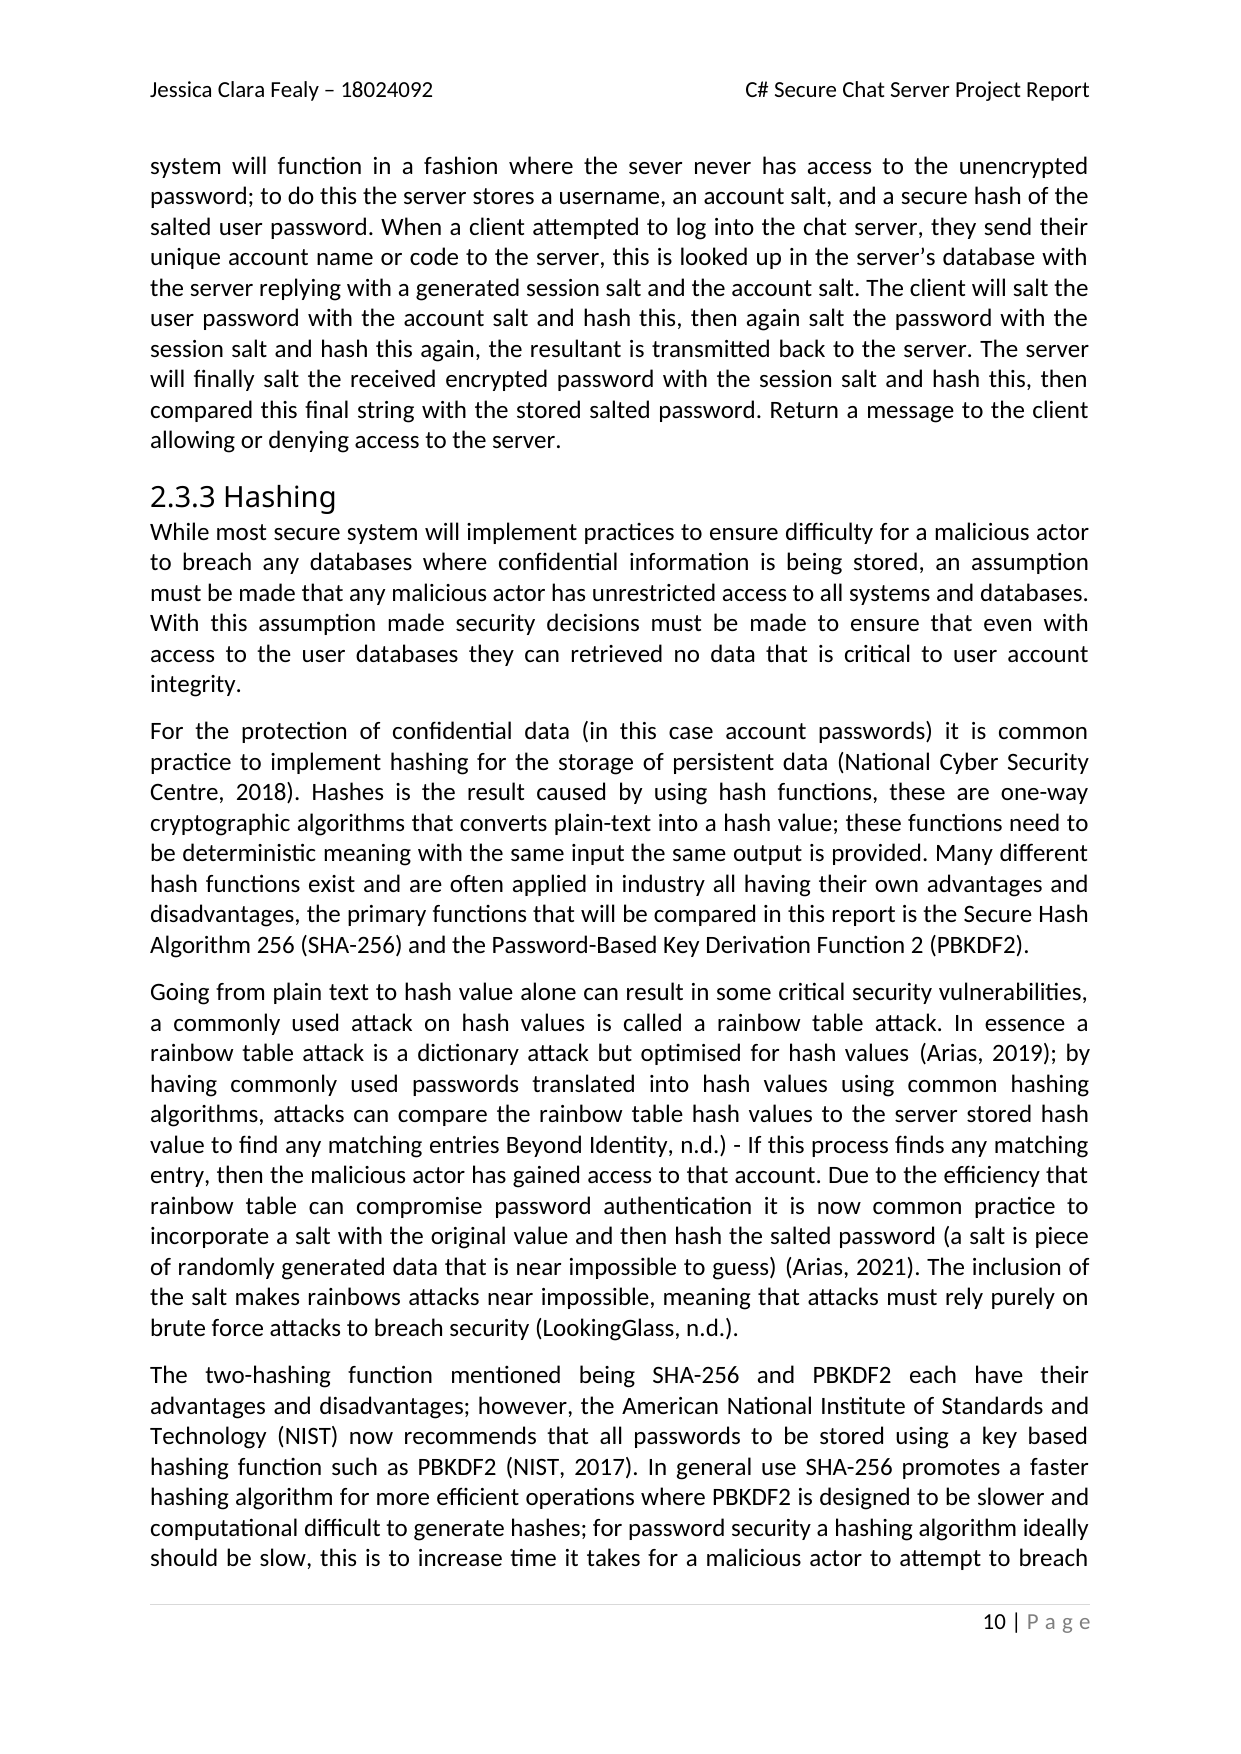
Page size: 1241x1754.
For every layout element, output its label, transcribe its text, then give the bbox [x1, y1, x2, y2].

text While most secure system will implement practices to ensure difficulty for a malicious actor to breach any databases where confidential information is being stored, an assumption must be made that any malicious actor has unrestricted access to all systems and databases. With this assumption made security decisions must be made to ensure that even with access to the user databases they can retrieved no data that is critical to user account integrity. [150, 516, 1090, 699]
text Going from plain text to hash value alone can result in some critical security vulnerabilities, a commonly used attack on hash values is called a rainbow table attack. In essence a rainbow table attack is a dictionary attack but optimised for hash values (Arias, 2019); by having commonly used passwords translated into hash values using common hashing algorithms, attacks can compare the rainbow table hash values to the server stored hash value to find any matching entries Beyond Identity, n.d.) - If this process finds any matching entry, then the malicious actor has gained access to that account. Due to the efficiency that rainbow table can compromise password authentication it is now common practice to incorporate a salt with the original value and then hash the salted password (a salt is piece of randomly generated data that is near impossible to guess) (Arias, 2021). The inclusion of the salt makes rainbows attacks near impossible, meaning that attacks must rely purely on brute force attacks to breach security (LookingGlass, n.d.). [150, 976, 1090, 1343]
text The two-hashing function mentioned being SHA-256 and PBKDF2 each have their advantages and disadvantages; however, the American National Institute of Standards and Technology (NIST) now recommends that all passwords to be stored using a key based hashing function such as PBKDF2 (NIST, 2017). In general use SHA-256 promotes a faster hashing algorithm for more efficient operations where PBKDF2 is designed to be slower and computational difficult to generate hashes; for password security a hashing algorithm ideally should be slow, this is to increase time it takes for a malicious actor to attempt to breach [150, 1359, 1090, 1573]
subtitle 2.3.3 Hashing [150, 476, 1090, 516]
text For the protection of confidential data (in this case account passwords) it is common practice to implement hashing for the storage of persistent data (National Cyber Security Centre, 2018). Hashes is the result caused by using hash functions, these are one-way cryptographic algorithms that converts plain-text into a hash value; these functions need to be deterministic meaning with the same input the same output is provided. Many different hash functions exist and are often applied in industry all having their own advantages and disadvantages, the primary functions that will be compared in this report is the Secure Hash Algorithm 256 (SHA-256) and the Password-Based Key Derivation Function 2 (PBKDF2). [150, 716, 1090, 960]
text system will function in a fashion where the sever never has access to the unencrypted password; to do this the server stores a username, an account salt, and a secure hash of the salted user password. When a client attempted to log into the chat server, they send their unique account name or code to the server, this is looked up in the server’s database with the server replying with a generated session salt and the account salt. The client will salt the user password with the account salt and hash this, then again salt the password with the session salt and hash this again, the resultant is transmitted back to the server. The server will finally salt the received encrypted password with the session salt and hash this, then compared this final string with the stored salted password. Return a message to the client allowing or denying access to the server. [150, 150, 1090, 455]
